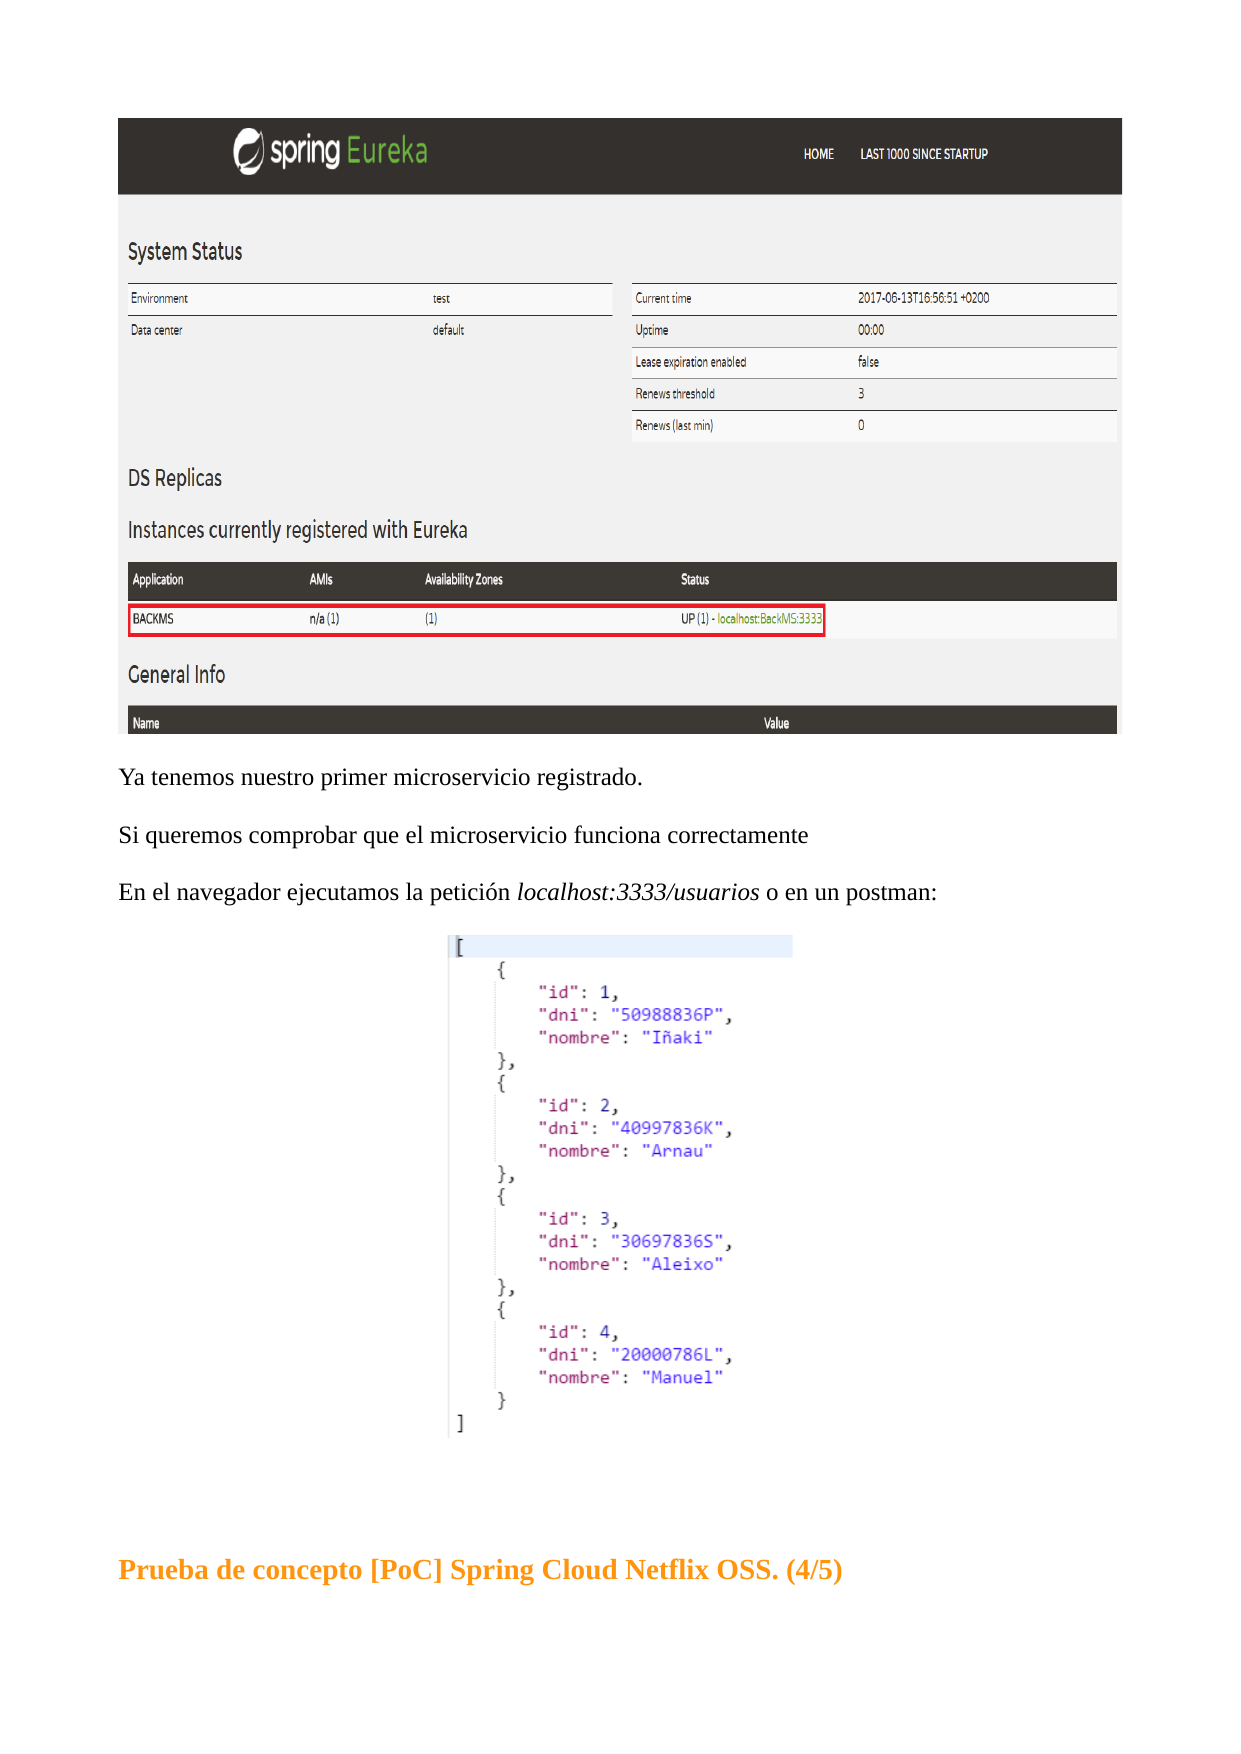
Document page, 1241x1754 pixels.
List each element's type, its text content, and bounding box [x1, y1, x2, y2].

text Prueba de concepto [PoC] Spring Cloud Netflix OSS. (4/5) [118, 1552, 1122, 1586]
text En el navegador ejecutamos la petición localhost:3333/usuarios o en un postman: [118, 877, 1122, 906]
text Ya tenemos nuestro primer microservicio registrado. [118, 762, 1122, 791]
text Si queremos comprobar que el microservicio funciona correctamente [118, 820, 1122, 849]
